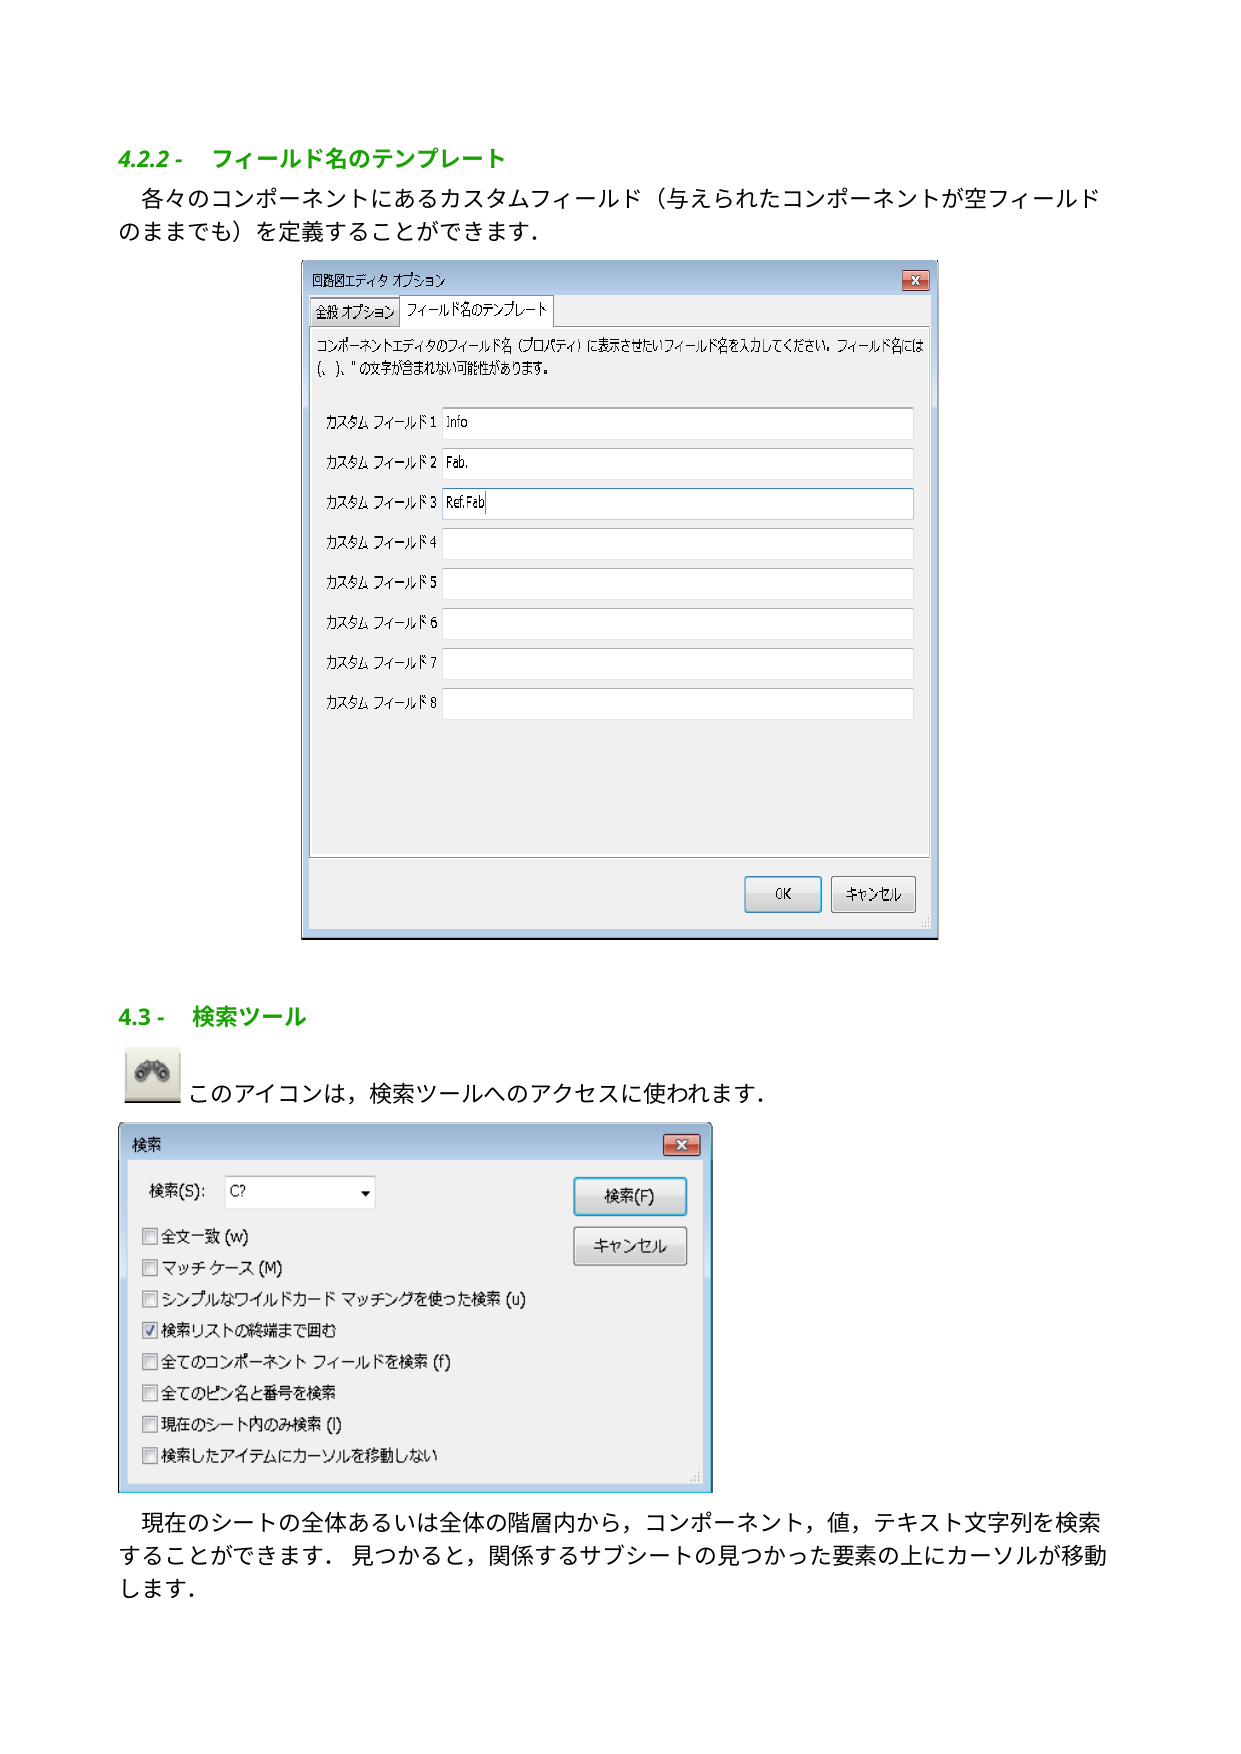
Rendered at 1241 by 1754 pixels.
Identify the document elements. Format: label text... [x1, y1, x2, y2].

text このアイコンは，検索ツールへのアクセスに使われます． [118, 1045, 1122, 1109]
subtitle フィールド名のテンプレート [118, 141, 1122, 174]
text 各々のコンポーネントにあるカスタムフィールド（与えられたコンポーネントが空フィールドのままでも）を定義することができます． [118, 181, 1122, 247]
text 現在のシートの全体あるいは全体の階層内から，コンポーネント，値，テキスト文字列を検索することができます． 見つかると，関係するサブシートの見つかった要素の上にカーソルが移動します． [118, 1505, 1122, 1604]
picture [124, 1045, 181, 1103]
picture [118, 1122, 714, 1493]
picture [301, 260, 939, 940]
subtitle 検索ツール [118, 999, 1122, 1032]
